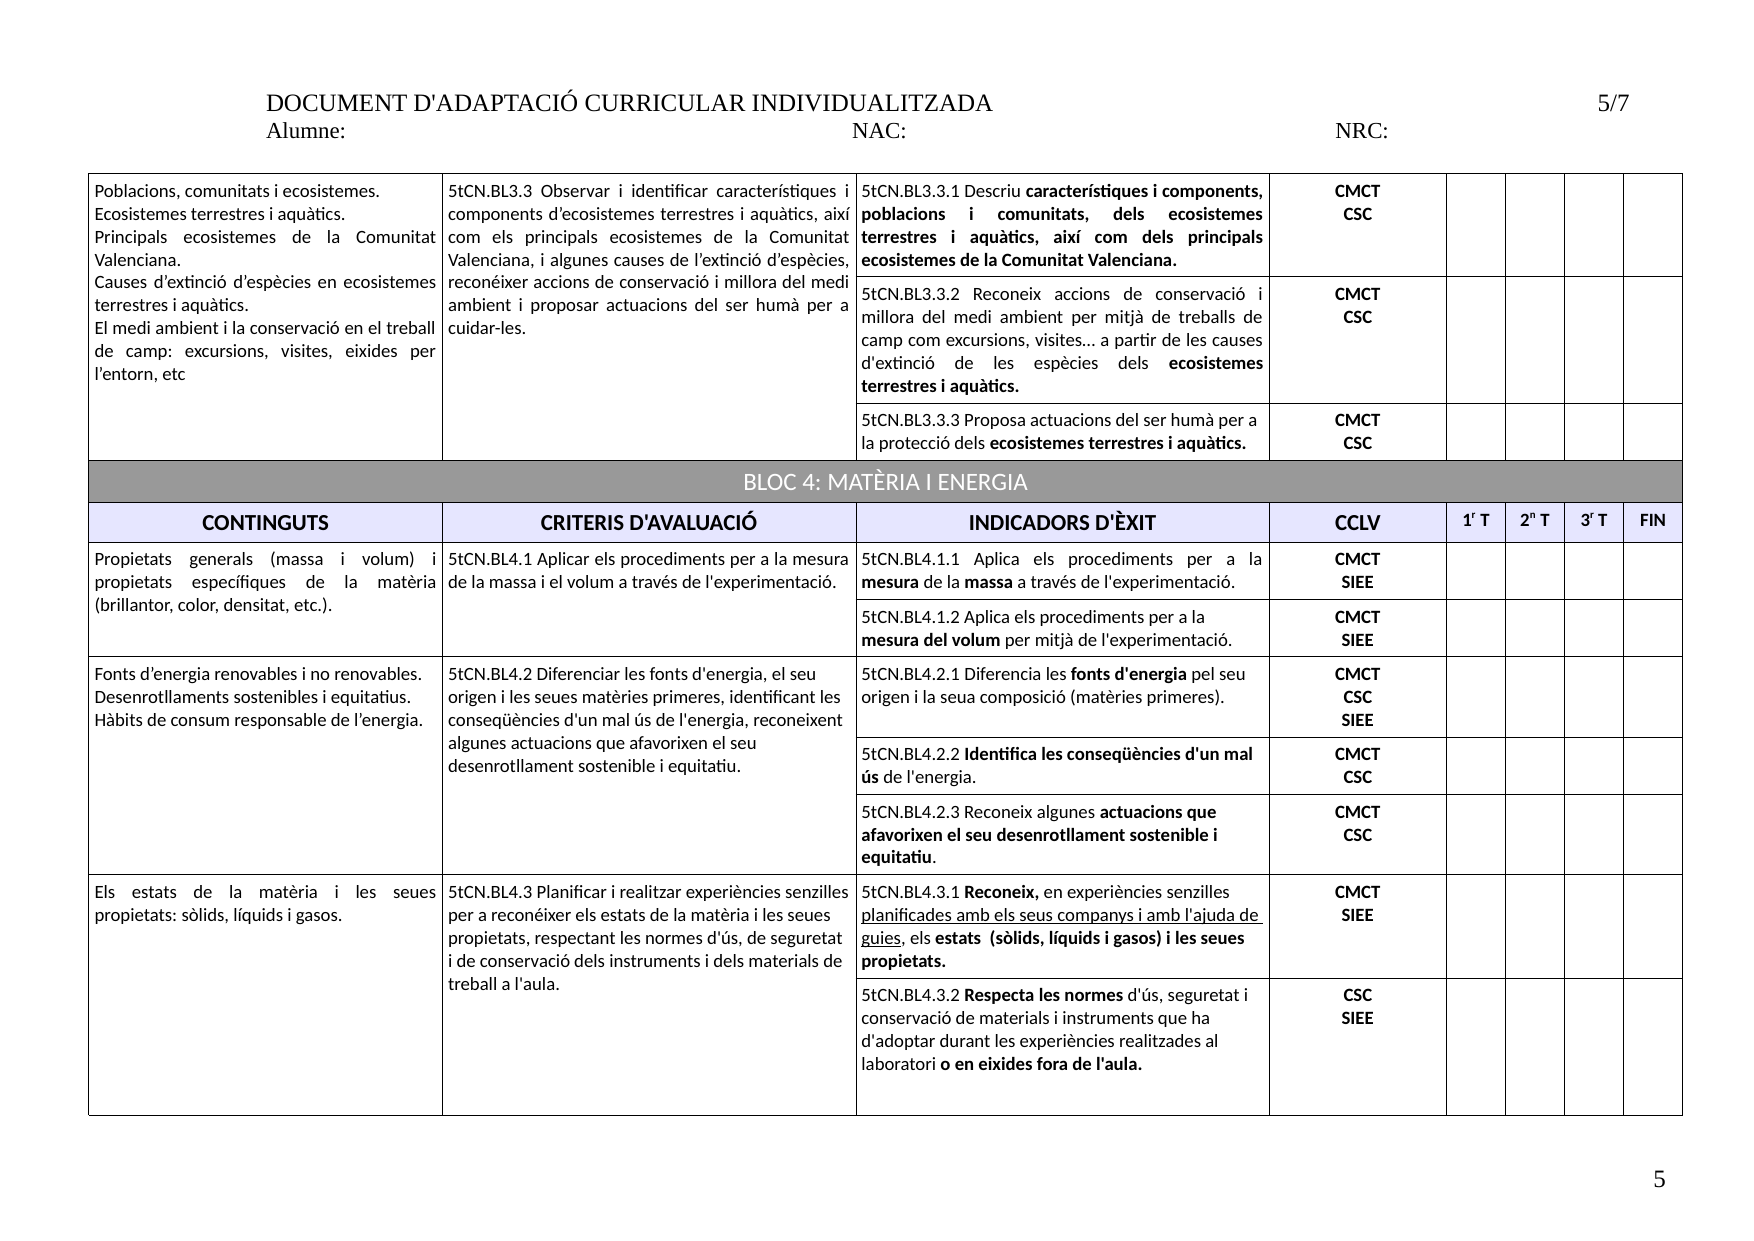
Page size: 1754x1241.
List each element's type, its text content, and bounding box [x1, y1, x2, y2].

table_cell [1624, 979, 1682, 1115]
table_cell [1624, 795, 1682, 874]
table_cell 5tCN.BL4.1 Aplicar els procediments per a la mesura de la massa i el volum a través de l'experimentació. [443, 543, 856, 656]
table_cell Poblacions, comunitats i ecosistemes. Ecosistemes terrestres i aquàtics. Principals ecosistemes de la Comunitat Valenciana. Causes d’extinció d’espècies en ecosistemes terrestres i aquàtics. El medi ambient i la conservació en el treball de camp: excursions, visites, eixides per l’entorn, etc [89, 174, 442, 460]
table_cell [1506, 600, 1564, 656]
table_cell 5tCN.BL3.3.3 Proposa actuacions del ser humà per a la protecció dels ecosistemes terrestres i aquàtics. [857, 404, 1269, 460]
table_cell [1506, 174, 1564, 276]
table_cell 5tCN.BL4.3.2 Respecta les normes d'ús, seguretat i conservació de materials i instruments que ha d'adoptar durant les experiències realitzades al laboratori o en eixides fora de l'aula. [857, 979, 1269, 1115]
table_cell [1447, 404, 1505, 460]
table_cell [1506, 657, 1564, 737]
table_cell [1565, 174, 1623, 276]
table_cell [1447, 277, 1505, 402]
table_cell [1565, 277, 1623, 402]
table_cell [1447, 657, 1505, 737]
table_cell [1624, 174, 1682, 276]
table_cell CMCT SIEE [1270, 543, 1446, 599]
table_cell CMCT CSC [1270, 277, 1446, 402]
table_cell CCLV [1270, 503, 1446, 542]
table_cell 5tCN.BL4.2 Diferenciar les fonts d'energia, el seu origen i les seues matèries primeres, identificant les conseqüències d'un mal ús de l'energia, reconeixent algunes actuacions que afavorixen el seu desenrotllament sostenible i equitatiu. [443, 657, 856, 874]
table_cell CONTINGUTS [89, 503, 442, 542]
table_cell CMCT CSC [1270, 404, 1446, 460]
table_cell [1506, 543, 1564, 599]
table_cell [1506, 404, 1564, 460]
table_cell [1624, 277, 1682, 402]
table_cell [1565, 657, 1623, 737]
table_cell [1506, 277, 1564, 402]
table_cell 5tCN.BL4.1.2 Aplica els procediments per a la mesura del volum per mitjà de l'experimentació. [857, 600, 1269, 656]
table_cell INDICADORS D'ÈXIT [857, 503, 1269, 542]
table_cell [1624, 600, 1682, 656]
table_cell 5tCN.BL4.2.3 Reconeix algunes actuacions que afavorixen el seu desenrotllament sostenible i equitatiu. [857, 795, 1269, 874]
table_cell [1624, 543, 1682, 599]
table_cell 5tCN.BL3.3.2 Reconeix accions de conservació i millora del medi ambient per mitjà de treballs de camp com excursions, visites… a partir de les causes d'extinció de les espècies dels ecosistemes terrestres i aquàtics. [857, 277, 1269, 402]
table_cell [1565, 600, 1623, 656]
table_cell FIN [1624, 503, 1682, 542]
table_cell [1506, 979, 1564, 1115]
table_cell [1624, 404, 1682, 460]
table_cell [1624, 875, 1682, 978]
table_cell CMCT SIEE [1270, 875, 1446, 978]
table_cell [1447, 543, 1505, 599]
table_cell 5tCN.BL3.3 Observar i identificar característiques i components d’ecosistemes terrestres i aquàtics, així com els principals ecosistemes de la Comunitat Valenciana, i algunes causes de l’extinció d’espècies, reconéixer accions de conservació i millora del medi ambient i proposar actuacions del ser humà per a cuidar-les. [443, 174, 856, 460]
table_cell CMCT CSC [1270, 738, 1446, 794]
table_cell [1506, 738, 1564, 794]
table_cell [1447, 174, 1505, 276]
table_cell [1565, 875, 1623, 978]
table_cell 5tCN.BL4.1.1 Aplica els procediments per a la mesura de la massa a través de l'experimentació. [857, 543, 1269, 599]
table_cell 5tCN.BL4.2.2 Identifica les conseqüències d'un mal ús de l'energia. [857, 738, 1269, 794]
table_cell CMCT CSC SIEE [1270, 657, 1446, 737]
table_cell 1r T [1447, 503, 1505, 542]
table_cell [1624, 738, 1682, 794]
table_cell [1447, 979, 1505, 1115]
table_cell [1447, 875, 1505, 978]
table_cell Els estats de la matèria i les seues propietats: sòlids, líquids i gasos. [89, 875, 442, 1115]
table_cell [1506, 795, 1564, 874]
table_cell 3r T [1565, 503, 1623, 542]
table_cell 5tCN.BL4.3 Planificar i realitzar experiències senzilles per a reconéixer els estats de la matèria i les seues propietats, respectant les normes d'ús, de seguretat i de conservació dels instruments i dels materials de treball a l'aula. [443, 875, 856, 1115]
table_cell Propietats generals (massa i volum) i propietats específiques de la matèria (brillantor, color, densitat, etc.). [89, 543, 442, 656]
table_cell CSC SIEE [1270, 979, 1446, 1115]
table_cell BLOC 4: MATÈRIA I ENERGIA [89, 461, 1682, 502]
table_cell [1447, 738, 1505, 794]
table_cell [1565, 404, 1623, 460]
table_cell CMCT SIEE [1270, 600, 1446, 656]
table_cell [1624, 657, 1682, 737]
table_cell 2n T [1506, 503, 1564, 542]
table_cell 5tCN.BL4.2.1 Diferencia les fonts d'energia pel seu origen i la seua composició (matèries primeres). [857, 657, 1269, 737]
table_cell [1447, 600, 1505, 656]
table_cell CRITERIS D'AVALUACIÓ [443, 503, 856, 542]
table_cell CMCT CSC [1270, 795, 1446, 874]
table_cell 5tCN.BL4.3.1 Reconeix, en experiències senzilles planificades amb els seus companys i amb l'ajuda de guies, els estats (sòlids, líquids i gasos) i les seues propietats. [857, 875, 1269, 978]
table_cell [1506, 875, 1564, 978]
table_cell [1565, 979, 1623, 1115]
table_cell CMCT CSC [1270, 174, 1446, 276]
table_cell [1447, 795, 1505, 874]
table_cell 5tCN.BL3.3.1 Descriu característiques i components, poblacions i comunitats, dels ecosistemes terrestres i aquàtics, així com dels principals ecosistemes de la Comunitat Valenciana. [857, 174, 1269, 276]
table_cell Fonts d’energia renovables i no renovables. Desenrotllaments sostenibles i equitatius. Hàbits de consum responsable de l’energia. [89, 657, 442, 874]
table_cell [1565, 795, 1623, 874]
table_cell [1565, 543, 1623, 599]
table_cell [1565, 738, 1623, 794]
